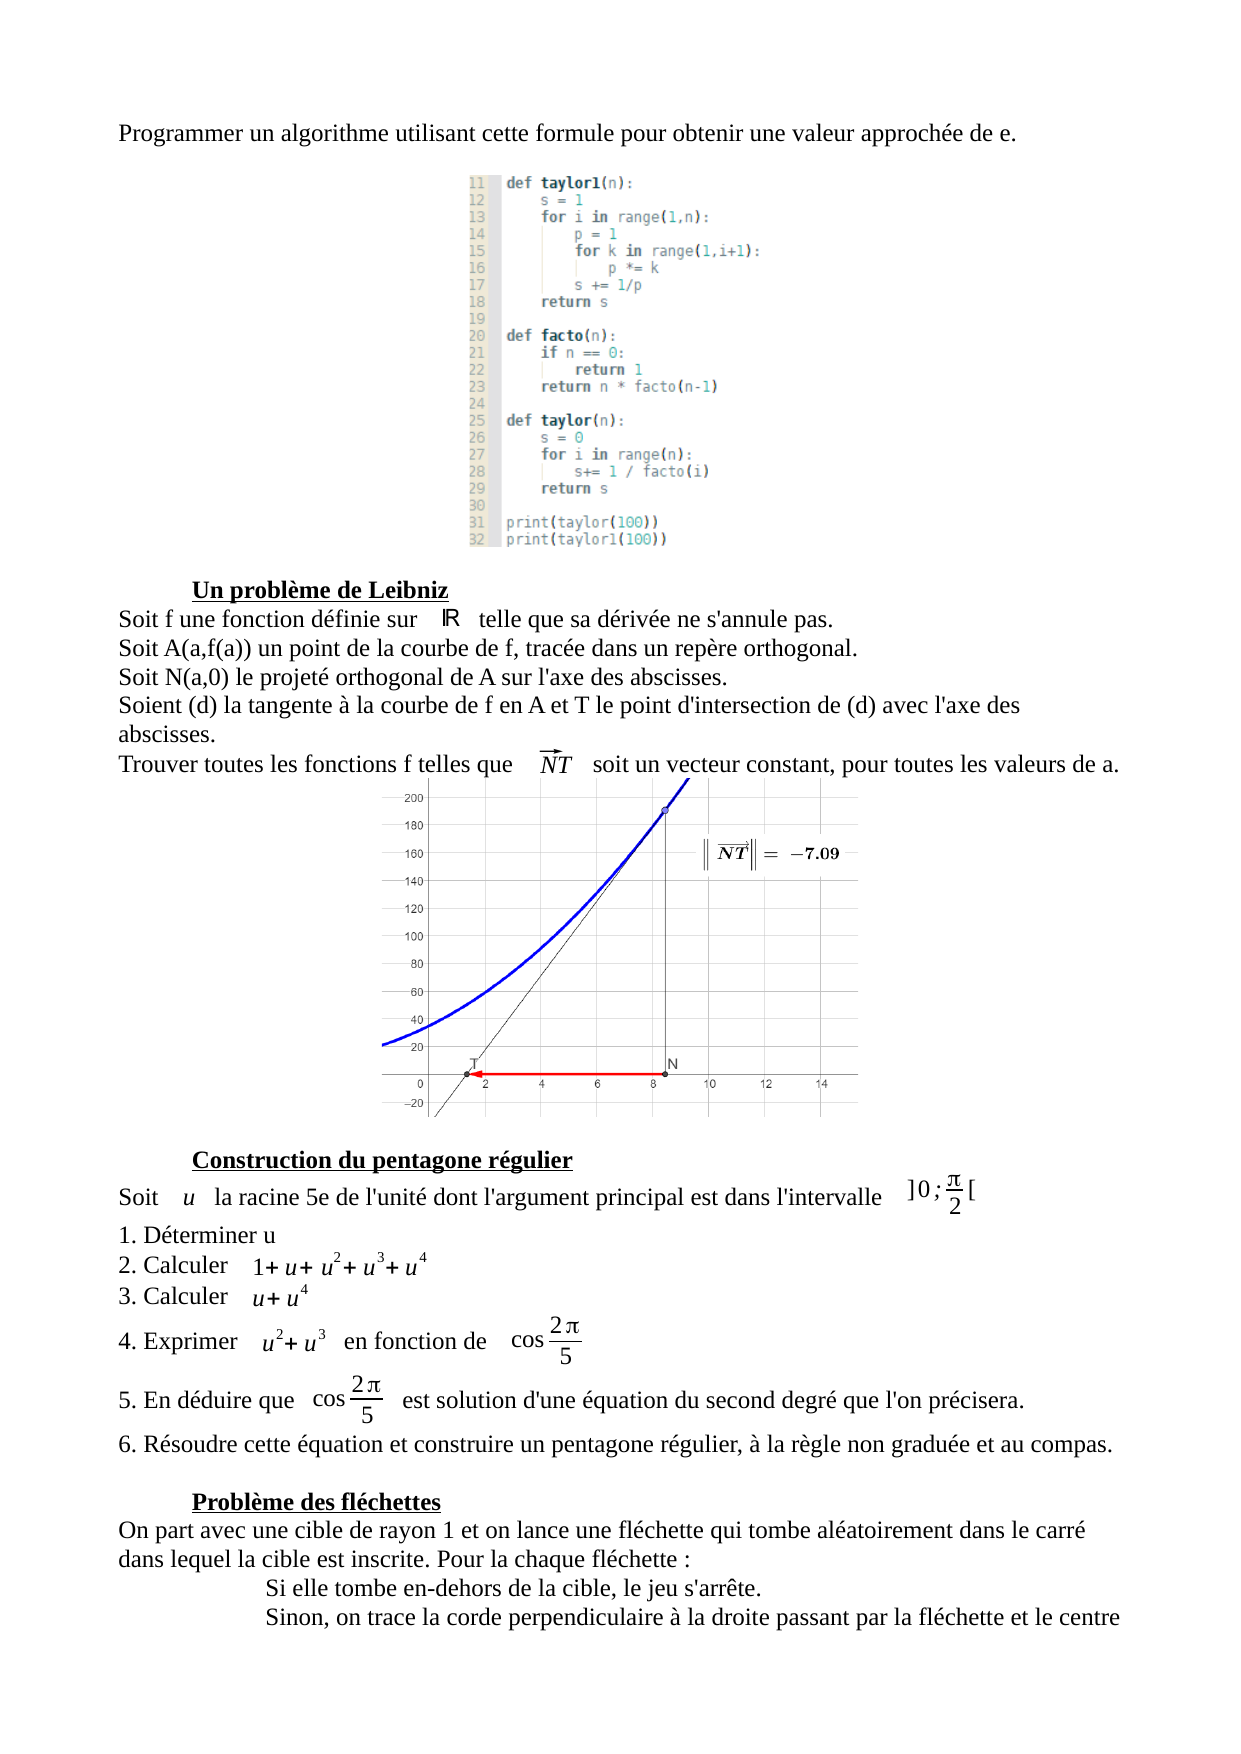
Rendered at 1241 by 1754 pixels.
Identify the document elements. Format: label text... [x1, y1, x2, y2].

text 3. Calculer [118, 1280, 1122, 1311]
text Soient (d) la tangente à la courbe de f en A et T le point d'intersection de (d) avec l'axe des abscisses. [118, 691, 1122, 748]
text Soit la racine 5e de l'unité dont l'argument principal est dans l'intervalle [118, 1174, 1122, 1220]
text Construction du pentagone régulier [118, 1145, 1122, 1174]
text On part avec une cible de rayon 1 et on lance une fléchette qui tombe aléatoirement dans le carré dans lequel la cible est inscrite. Pour la chaque fléchette : [118, 1515, 1122, 1573]
text Problème des fléchettes [118, 1487, 1122, 1515]
text Soit A(a,f(a)) un point de la courbe de f, tracée dans un repère orthogonal. [118, 633, 1122, 662]
picture [469, 175, 771, 547]
text 6. Résoudre cette équation et construire un pentagone régulier, à la règle non graduée et au compas. [118, 1429, 1122, 1458]
text 4. Exprimer en fonction de [118, 1311, 1122, 1370]
text 2. Calculer [118, 1249, 1122, 1280]
picture [381, 778, 859, 1117]
text Programmer un algorithme utilisant cette formule pour obtenir une valeur approchée de e. [118, 118, 1122, 147]
text Sinon, on trace la corde perpendiculaire à la droite passant par la fléchette et le centre [118, 1602, 1122, 1630]
text 1. Déterminer u [118, 1220, 1122, 1249]
text Soit N(a,0) le projeté orthogonal de A sur l'axe des abscisses. [118, 662, 1122, 691]
text Trouver toutes les fonctions f telles que soit un vecteur constant, pour toutes les valeurs de a. [118, 748, 1122, 779]
text 5. En déduire queest solution d'une équation du second degré que l'on précisera. [118, 1370, 1122, 1429]
text Un problème de Leibniz [118, 576, 1122, 604]
text Si elle tombe en-dehors de la cible, le jeu s'arrête. [118, 1573, 1122, 1602]
text Soit f une fonction définie sur telle que sa dérivée ne s'annule pas. [118, 604, 1122, 633]
